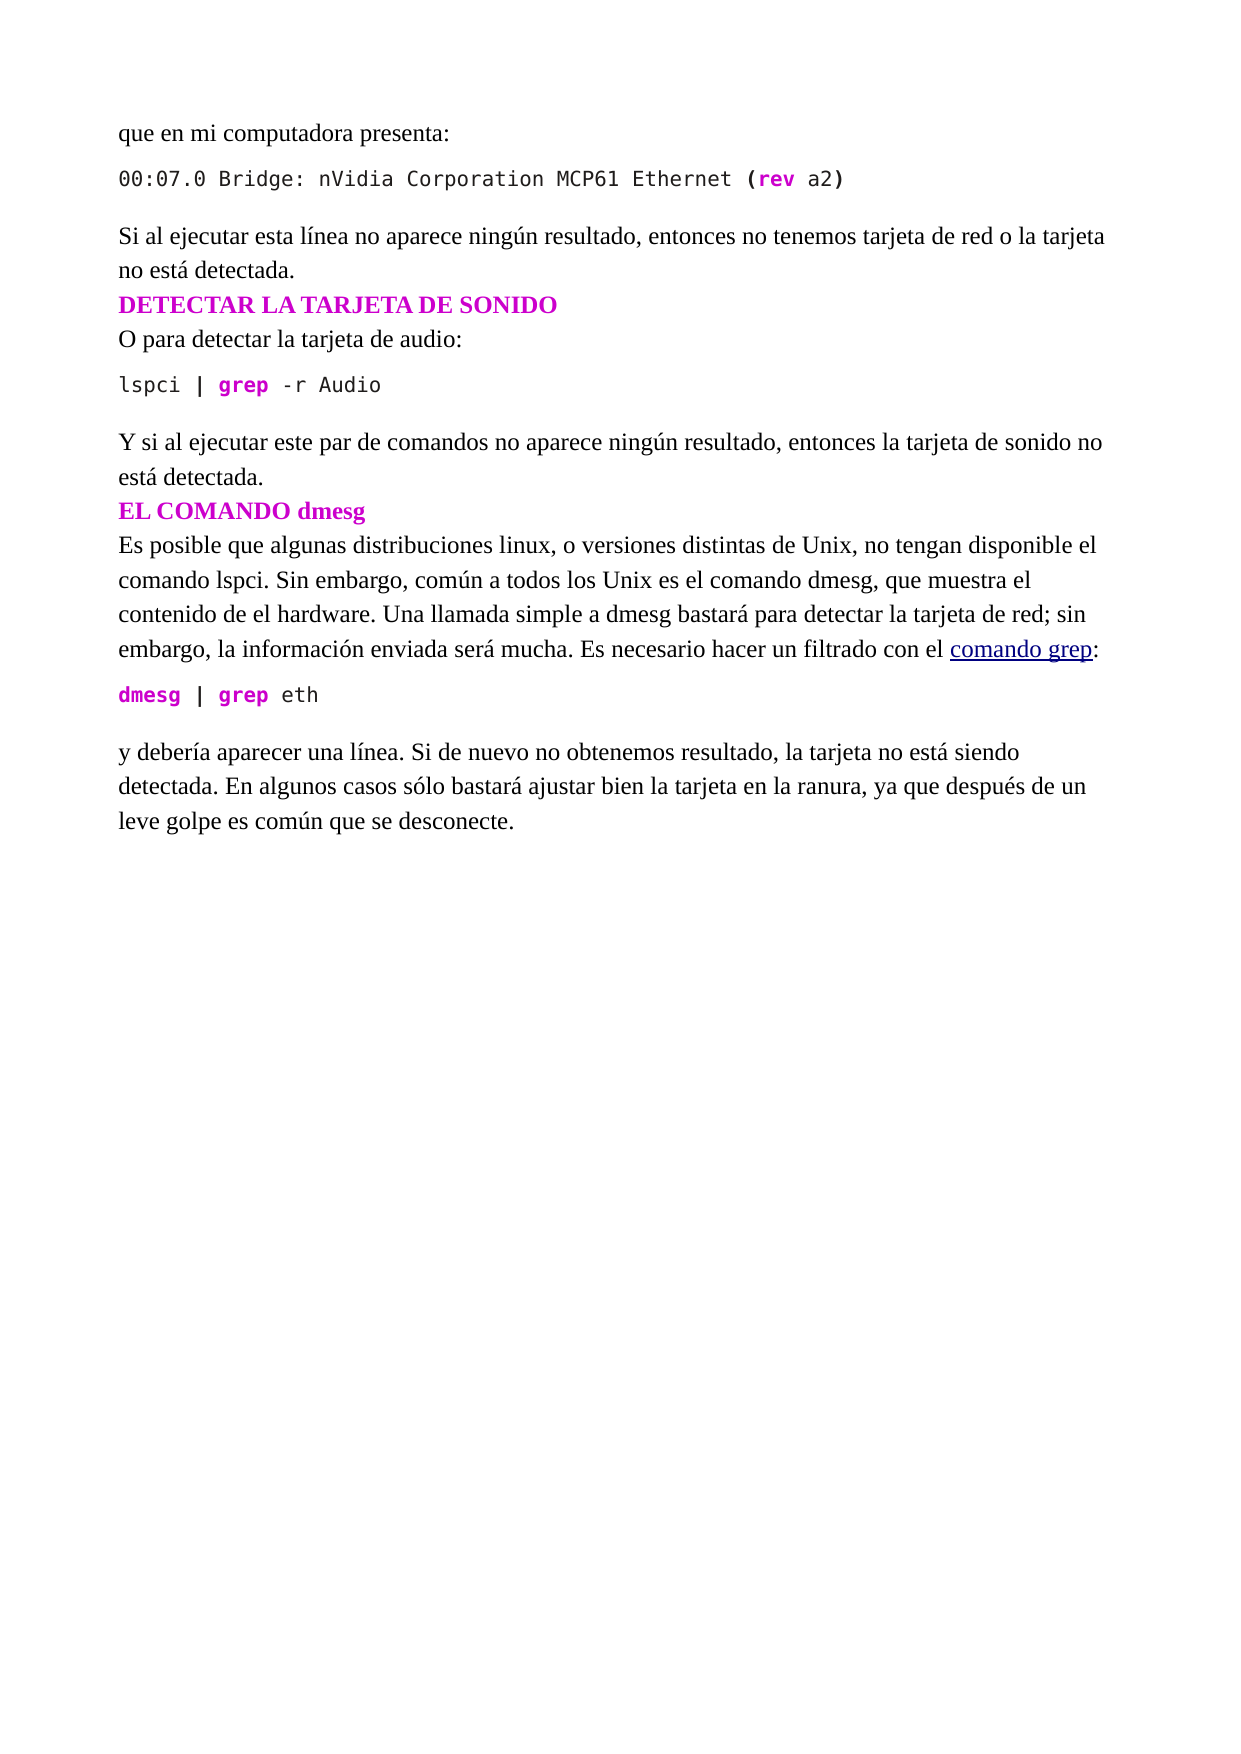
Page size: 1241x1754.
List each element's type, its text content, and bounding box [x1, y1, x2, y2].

text dmesg | grep eth [118, 683, 1122, 707]
text lspci | grep -r Audio [118, 373, 1122, 398]
text 00:07.0 Bridge: nVidia Corporation MCP61 Ethernet (rev a2) [118, 167, 1122, 191]
text y debería aparecer una línea. Si de nuevo no obtenemos resultado, la tarjeta no está siendo detectada. En algunos casos sólo bastará ajustar bien la tarjeta en la ranura, ya que después de un leve golpe es común que se desconecte. [118, 737, 1122, 834]
text Si al ejecutar esta línea no aparece ningún resultado, entonces no tenemos tarjeta de red o la tarjeta no está detectada. DETECTAR LA TARJETA DE SONIDO O para detectar la tarjeta de audio: [118, 221, 1122, 353]
text que en mi computadora presenta: [118, 118, 1122, 147]
text Y si al ejecutar este par de comandos no aparece ningún resultado, entonces la tarjeta de sonido no está detectada. EL COMANDO dmesg Es posible que algunas distribuciones linux, o versiones distintas de Unix, no tengan disponible el comando lspci. Sin embargo, común a todos los Unix es el comando dmesg, que muestra el contenido de el hardware. Una llamada simple a dmesg bastará para detectar la tarjeta de red; sin embargo, la información enviada será mucha. Es necesario hacer un filtrado con el comando grep: [118, 427, 1122, 663]
